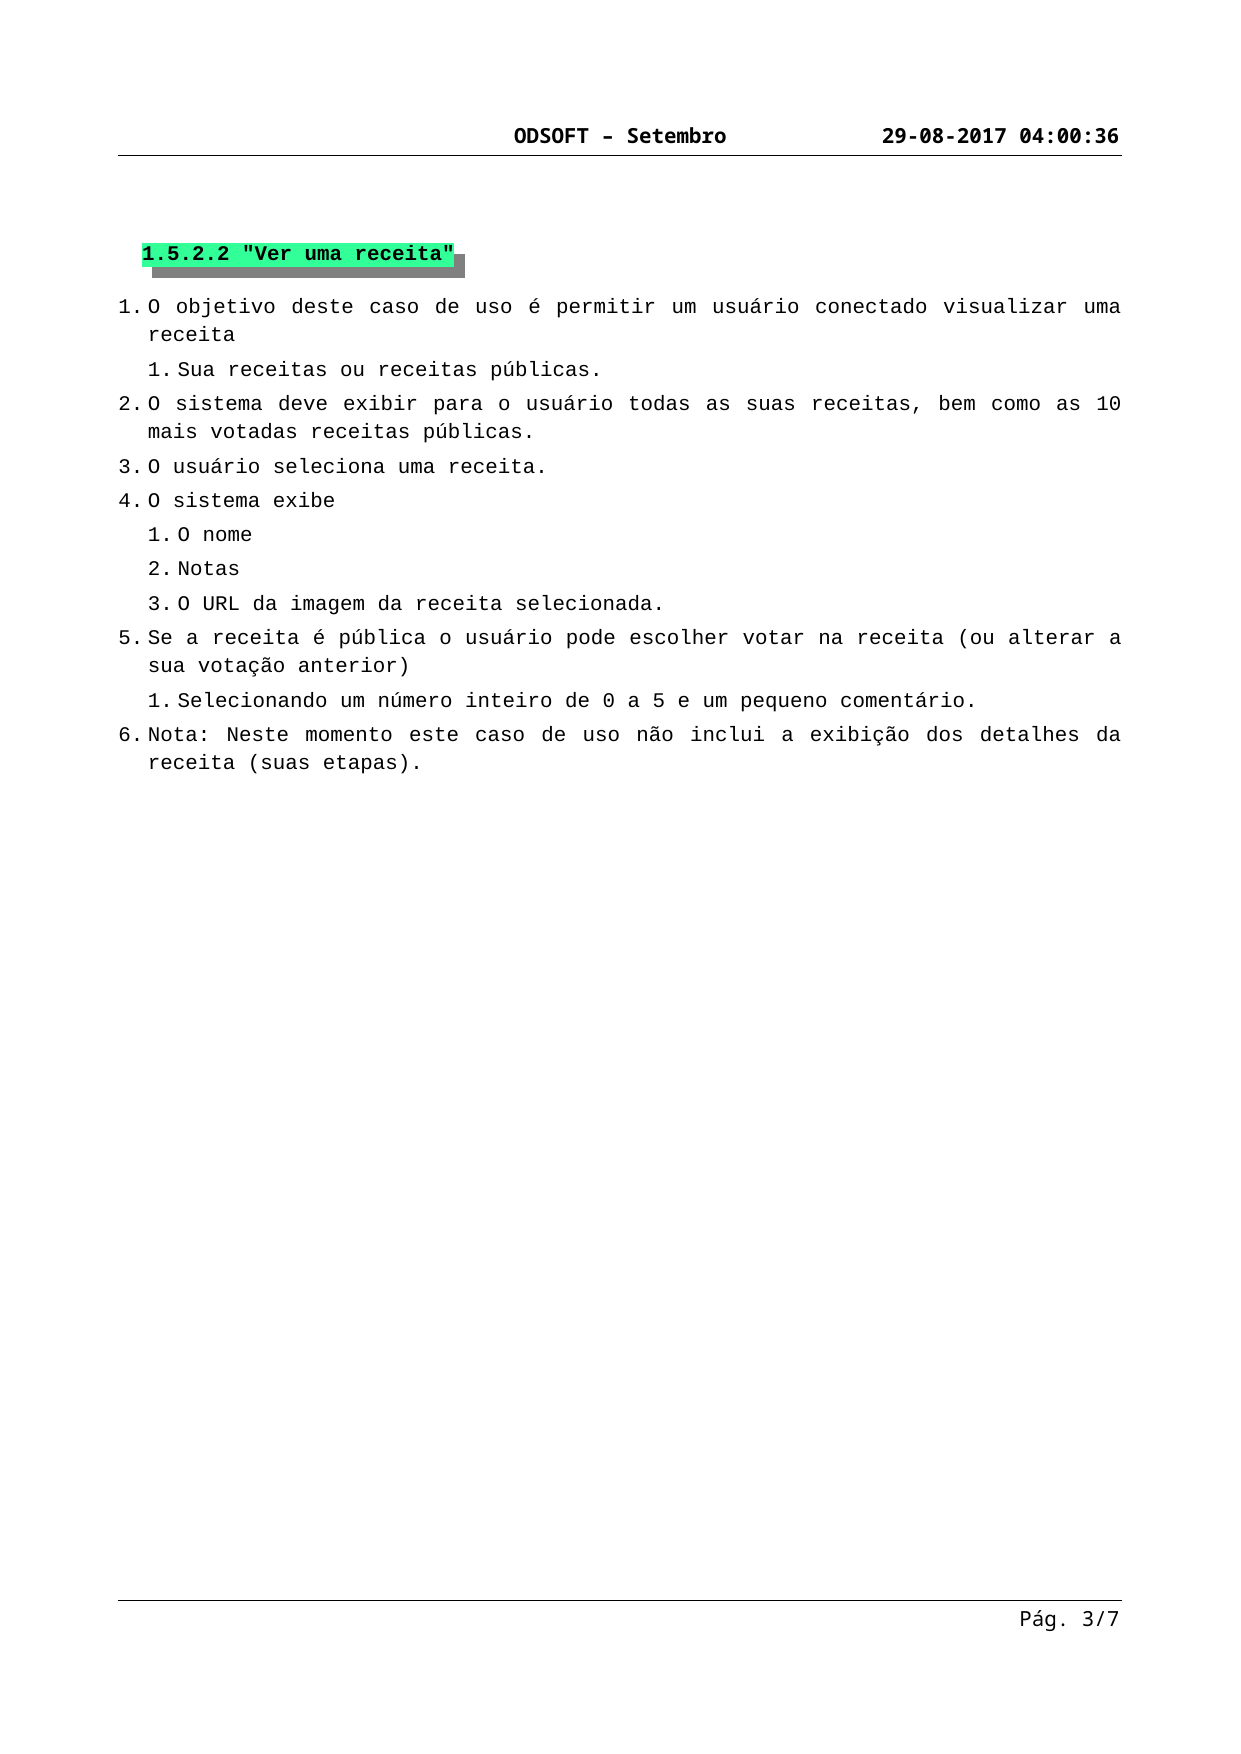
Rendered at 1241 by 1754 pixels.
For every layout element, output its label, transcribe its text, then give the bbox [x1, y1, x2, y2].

list O usuário seleciona uma receita. [118, 456, 1122, 479]
list O URL da imagem da receita selecionada. [148, 593, 1122, 616]
list Sua receitas ou receitas públicas. [148, 359, 1122, 382]
list Nota: Neste momento este caso de uso não inclui a exibição dos detalhes da receita (suas etapas). [118, 724, 1122, 776]
list O sistema exibe [118, 490, 1122, 513]
list Selecionando um número inteiro de 0 a 5 e um pequeno comentário. [148, 689, 1122, 713]
list Notas [148, 558, 1122, 582]
list O sistema deve exibir para o usuário todas as suas receitas, bem como as 10 mais votadas receitas públicas. [118, 393, 1122, 445]
subtitle 1.5.2.2 "Ver uma receita" [118, 243, 152, 278]
list O nome [148, 524, 1122, 548]
subtitle 1.5.2.2 "Ver uma receita" [454, 243, 1122, 278]
list O objetivo deste caso de uso é permitir um usuário conectado visualizar uma receita [118, 296, 1122, 348]
list Se a receita é pública o usuário pode escolher votar na receita (ou alterar a sua votação anterior) [118, 627, 1122, 679]
